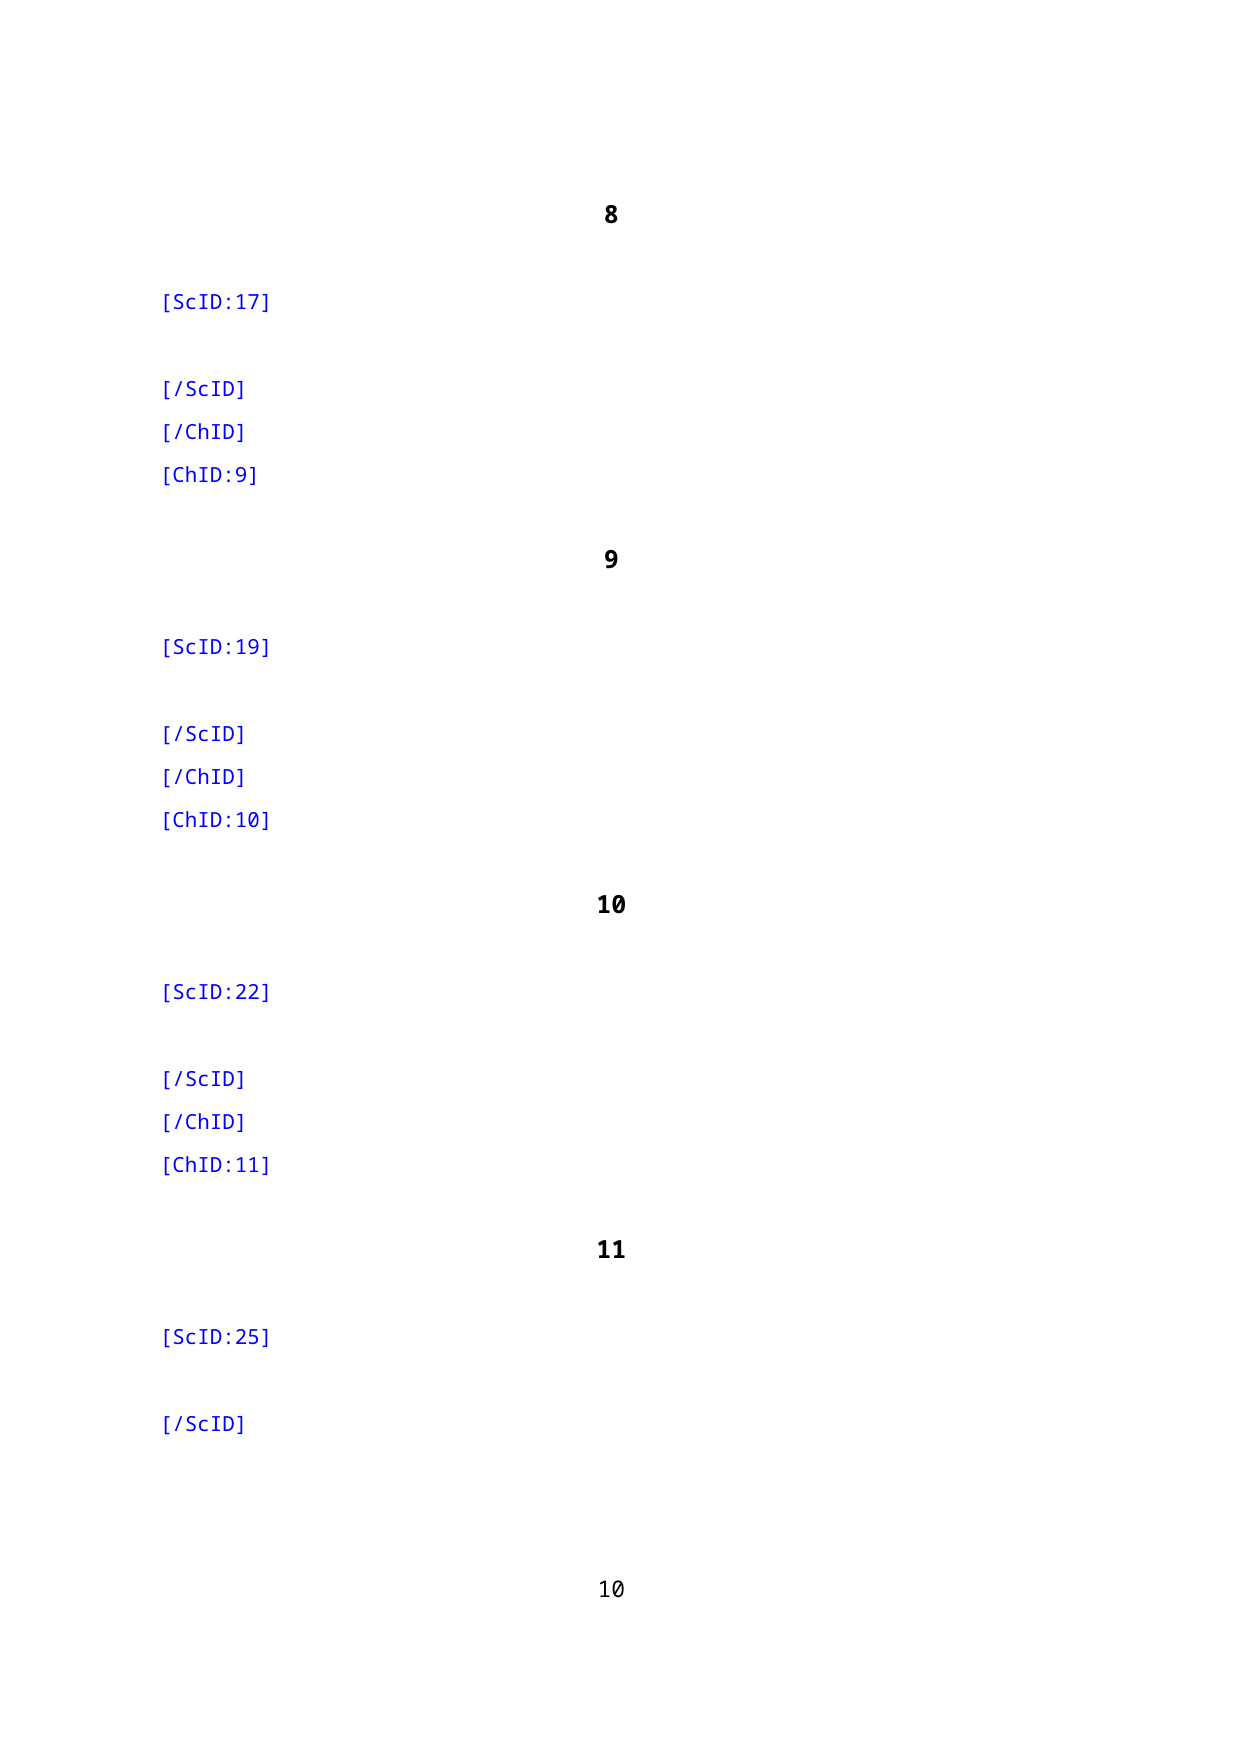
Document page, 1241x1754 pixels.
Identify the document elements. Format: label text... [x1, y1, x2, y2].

subtitle 8 [159, 189, 1063, 232]
text [ScID:25] [159, 1310, 1063, 1353]
text [/ChID] [159, 404, 1063, 448]
text [ScID:22] [159, 965, 1063, 1008]
text [ChID:11] [159, 1138, 1063, 1181]
text [ChID:10] [159, 793, 1063, 836]
subtitle 9 [159, 534, 1063, 577]
text [/ScID] [159, 1396, 1063, 1439]
subtitle 10 [159, 879, 1063, 922]
text [ScID:17] [159, 275, 1063, 318]
text [/ChID] [159, 1094, 1063, 1138]
text [ScID:19] [159, 620, 1063, 663]
text [/ScID] [159, 361, 1063, 404]
text [ChID:9] [159, 448, 1063, 491]
text [/ChID] [159, 749, 1063, 793]
text [/ScID] [159, 706, 1063, 749]
subtitle 11 [159, 1224, 1063, 1267]
text [/ScID] [159, 1051, 1063, 1094]
